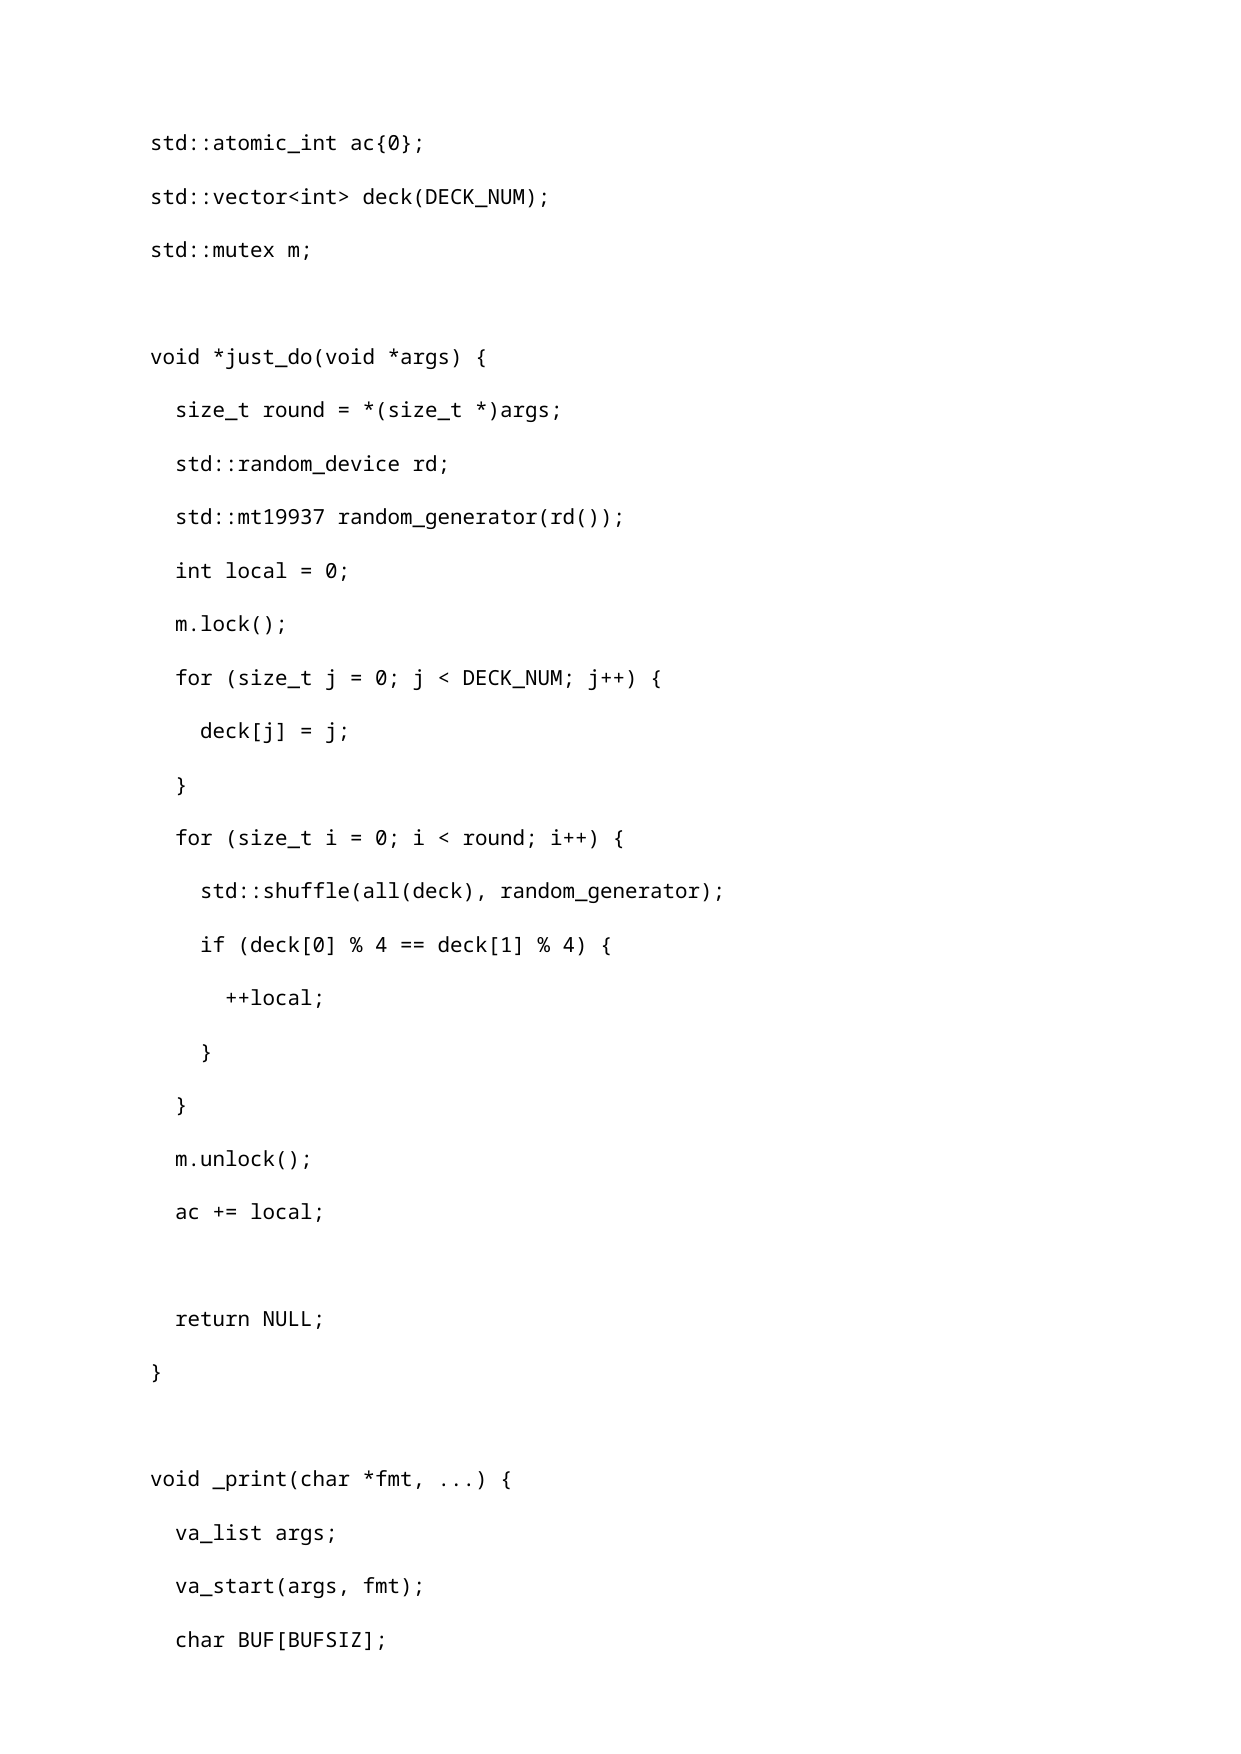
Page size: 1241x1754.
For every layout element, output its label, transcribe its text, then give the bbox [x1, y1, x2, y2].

text int local = 0; [150, 556, 1147, 584]
text m.lock(); [150, 609, 1147, 638]
text if (deck[0] % 4 == deck[1] % 4) { [150, 930, 1147, 958]
text } [150, 1090, 1147, 1119]
text deck[j] = j; [150, 716, 1147, 745]
text ac += local; [150, 1197, 1147, 1226]
text ++local; [150, 983, 1147, 1012]
text va_list args; [150, 1518, 1147, 1546]
text std::mutex m; [150, 235, 1147, 264]
text for (size_t j = 0; j < DECK_NUM; j++) { [150, 663, 1147, 691]
text std::shuffle(all(deck), random_generator); [150, 877, 1147, 905]
text return NULL; [150, 1304, 1147, 1332]
text va_start(args, fmt); [150, 1571, 1147, 1600]
text } [150, 1037, 1147, 1065]
text } [150, 770, 1147, 798]
text for (size_t i = 0; i < round; i++) { [150, 823, 1147, 852]
text std::atomic_int ac{0}; [150, 128, 1147, 157]
text std::vector<int> deck(DECK_NUM); [150, 182, 1147, 210]
text std::random_device rd; [150, 449, 1147, 477]
text void *just_do(void *args) { [150, 342, 1147, 371]
text void _print(char *fmt, ...) { [150, 1464, 1147, 1493]
text size_t round = *(size_t *)args; [150, 396, 1147, 424]
text char BUF[BUFSIZ]; [150, 1625, 1147, 1653]
text } [150, 1357, 1147, 1386]
text std::mt19937 random_generator(rd()); [150, 502, 1147, 531]
text m.unlock(); [150, 1144, 1147, 1172]
